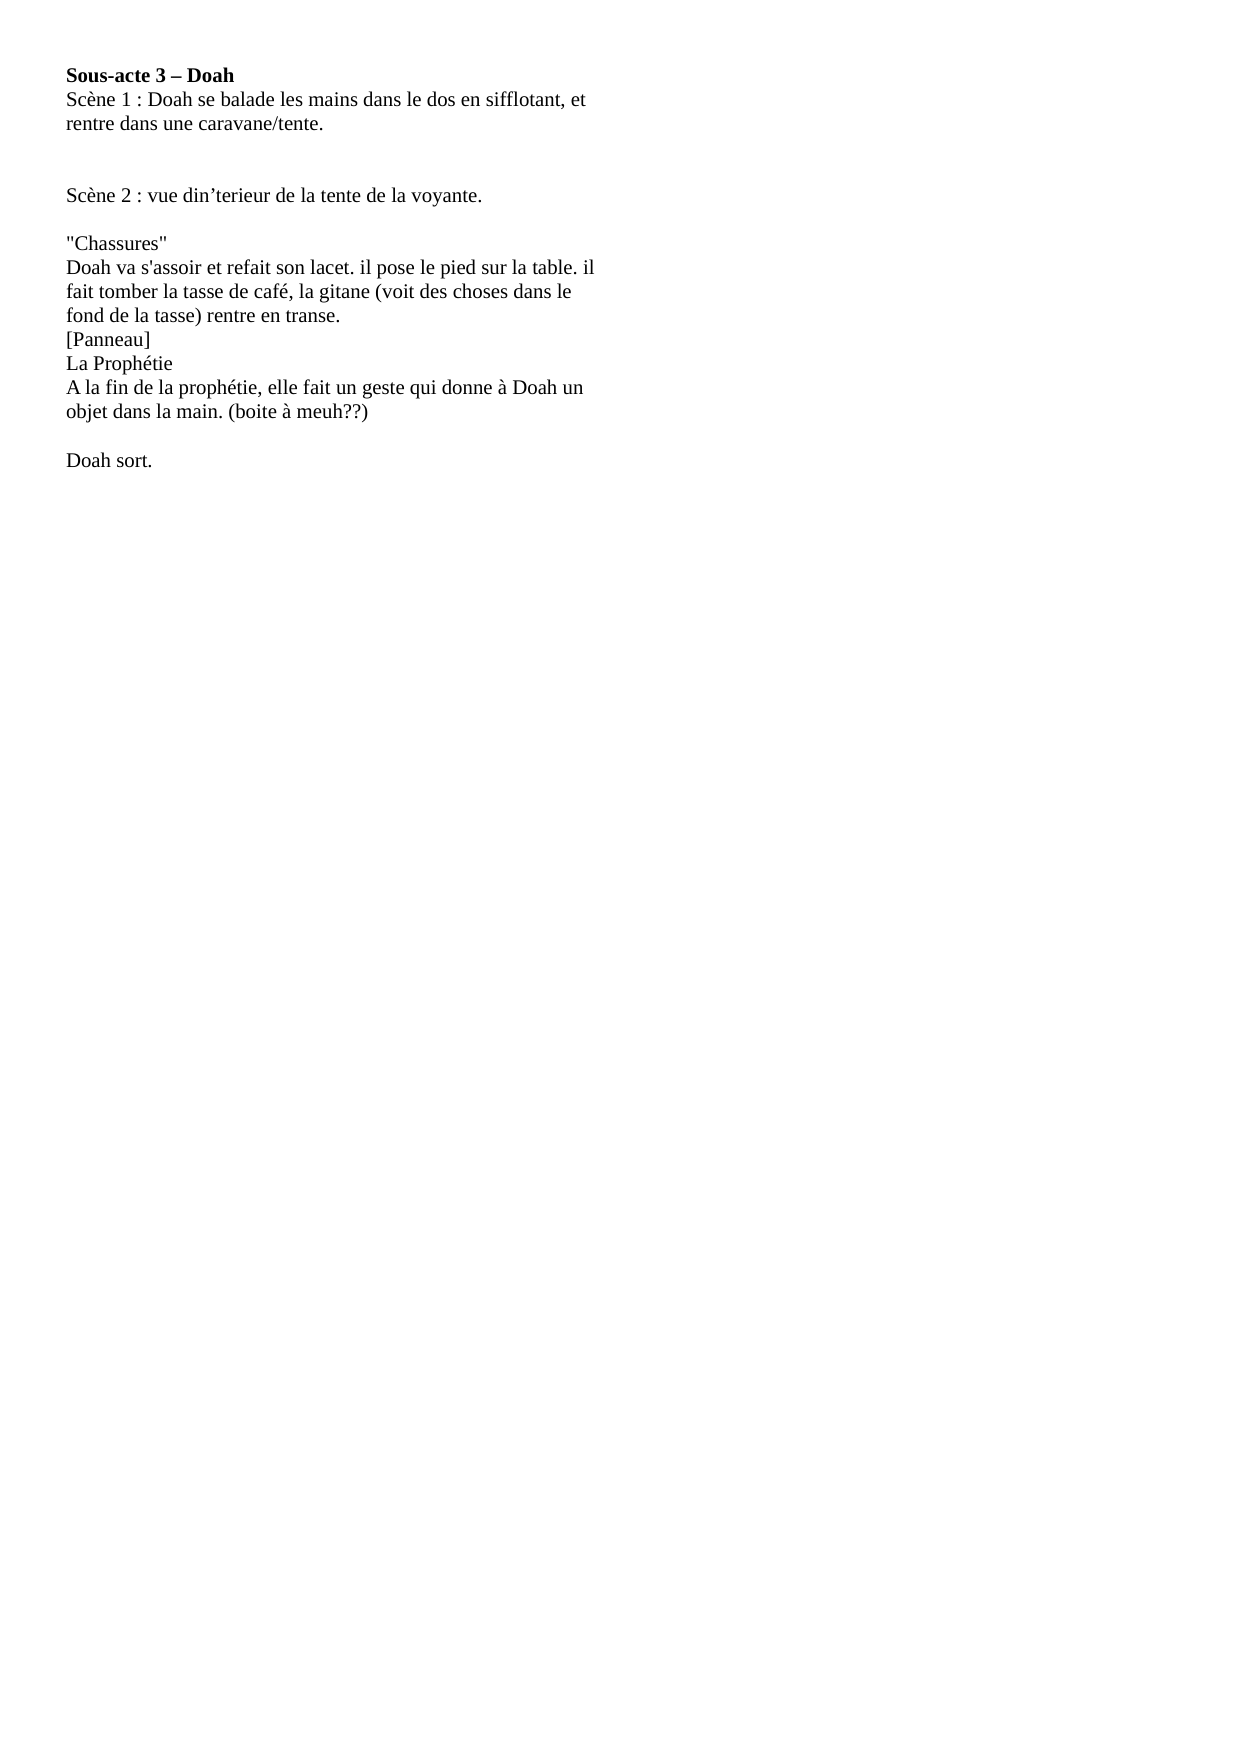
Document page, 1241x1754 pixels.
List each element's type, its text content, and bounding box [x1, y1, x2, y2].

text A la fin de la prophétie, elle fait un geste qui donne à Doah un objet dans la main. (boite à meuh??) [66, 375, 609, 423]
text Doah sort. [66, 447, 609, 472]
text Sous-acte 3 – Doah [66, 62, 609, 87]
text "Chassures" [66, 231, 609, 255]
text [Panneau] [66, 327, 609, 351]
text Scène 1 : Doah se balade les mains dans le dos en sifflotant, et rentre dans une caravane/tente. [66, 87, 609, 135]
text Doah va s'assoir et refait son lacet. il pose le pied sur la table. il fait tomber la tasse de café, la gitane (voit des choses dans le fond de la tasse) rentre en transe. [66, 255, 609, 327]
text Scène 2 : vue din’terieur de la tente de la voyante. [66, 183, 609, 231]
text La Prophétie [66, 351, 609, 375]
